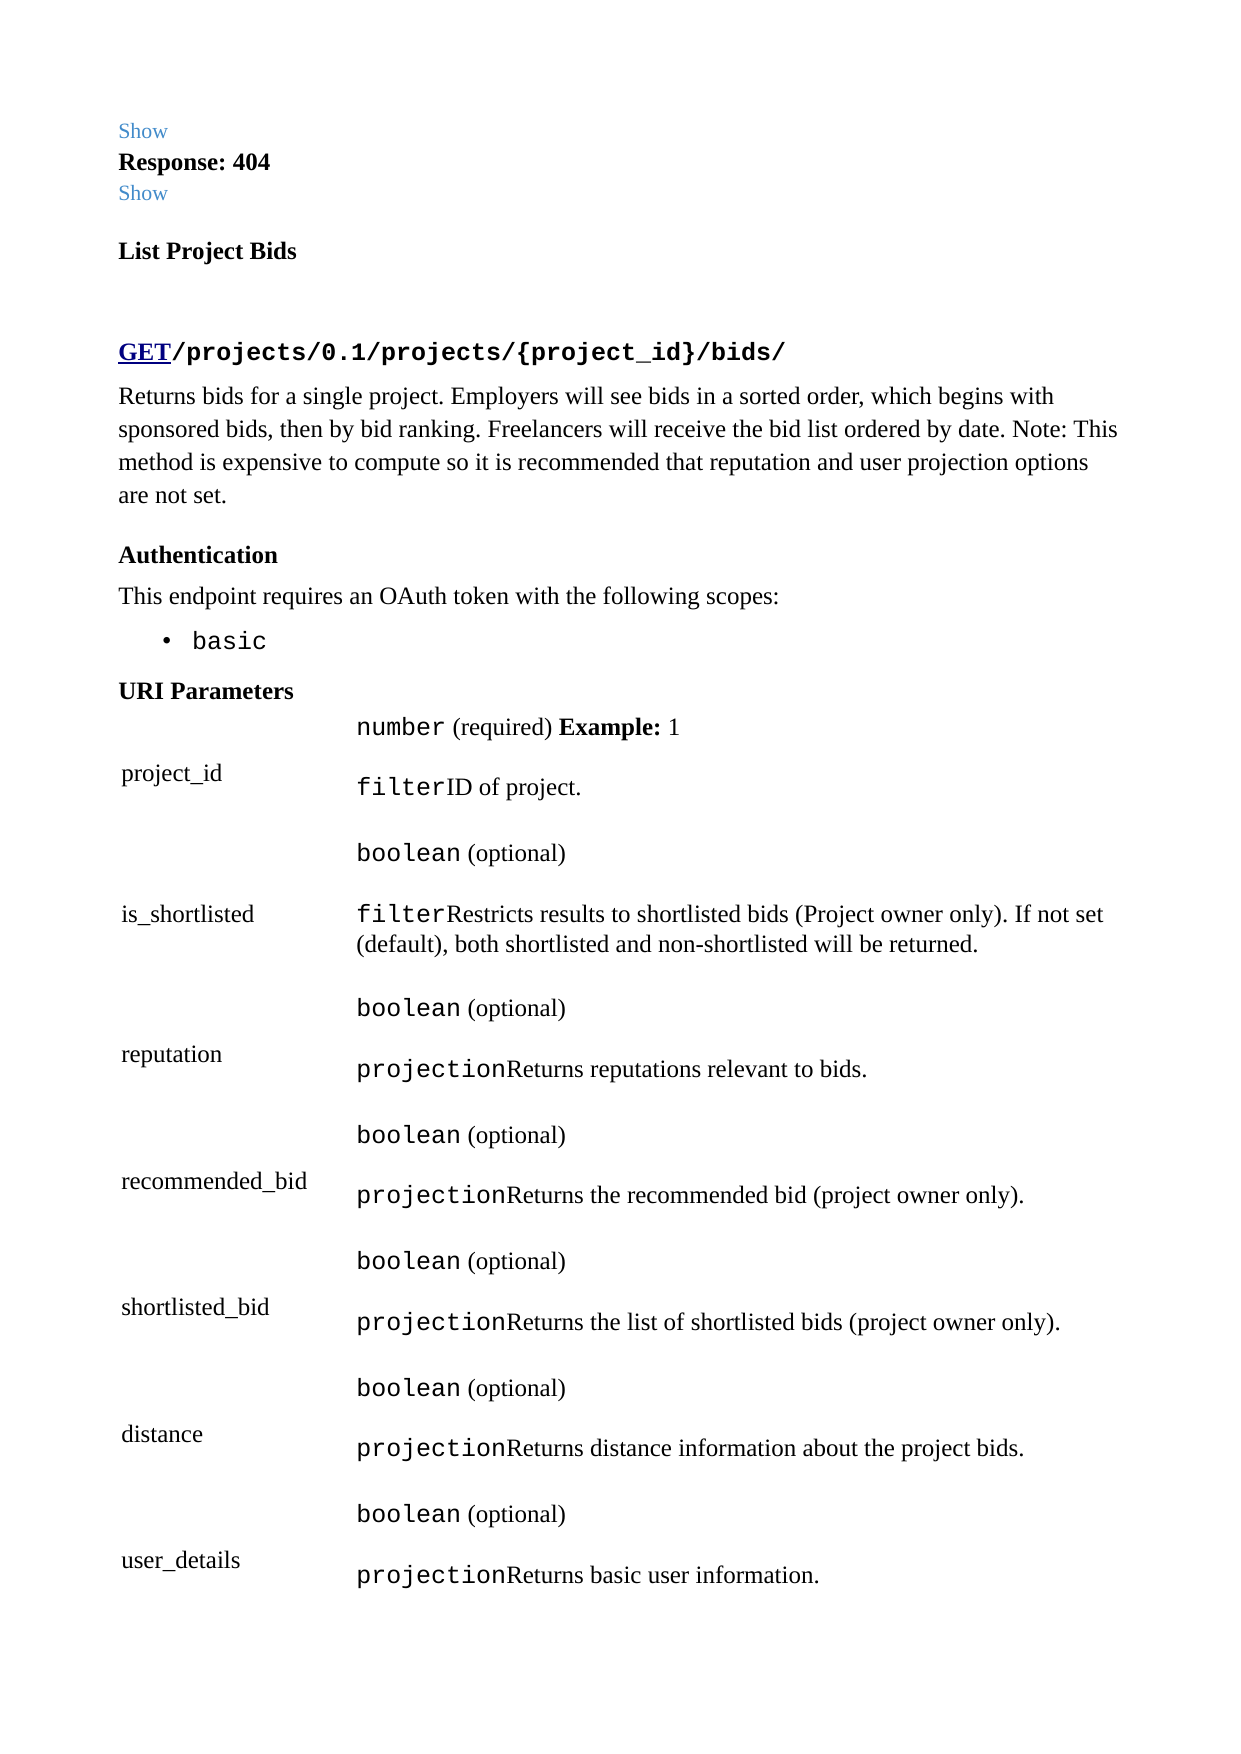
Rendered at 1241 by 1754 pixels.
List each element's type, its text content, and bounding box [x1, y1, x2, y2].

table_cell reputation [118, 991, 353, 1117]
table_cell shortlisted_bid [118, 1244, 353, 1370]
text Show [118, 118, 1122, 143]
subtitle Authentication [118, 540, 1122, 569]
text Response: 404 [118, 147, 1122, 176]
text Show [118, 180, 1122, 205]
subtitle List Project Bids [118, 236, 1122, 265]
table_cell boolean (optional) projectionReturns basic user information. [353, 1496, 1122, 1623]
table_header project_id [118, 709, 353, 835]
table_cell distance [118, 1370, 353, 1496]
table_header number (required) Example: 1 filterID of project. [353, 709, 1122, 835]
table_cell boolean (optional) filterRestricts results to shortlisted bids (Project owner only). If not set (default), both shortlisted and non-shortlisted will be returned. [353, 835, 1122, 991]
table_cell boolean (optional) projectionReturns reputations relevant to bids. [353, 991, 1122, 1117]
table_cell is_shortlisted [118, 835, 353, 991]
table_cell user_details [118, 1496, 353, 1623]
table_cell boolean (optional) projectionReturns the list of shortlisted bids (project owner only). [353, 1244, 1122, 1370]
text URI Parameters [118, 676, 1122, 705]
table_cell boolean (optional) projectionReturns the recommended bid (project owner only). [353, 1117, 1122, 1243]
text Returns bids for a single project. Employers will see bids in a sorted order, which begins with sponsored bids, then by bid ranking. Freelancers will receive the bid list ordered by date. Note: This method is expensive to compute so it is recommended that reputation and user projection options are not set. [118, 381, 1122, 509]
table_cell boolean (optional) projectionReturns distance information about the project bids. [353, 1370, 1122, 1496]
table_cell recommended_bid [118, 1117, 353, 1243]
list basic [162, 629, 1122, 657]
subtitle GET/projects/0.1/projects/{project_id}/bids/ [118, 337, 1122, 368]
text This endpoint requires an OAuth token with the following scopes: [118, 581, 1122, 610]
